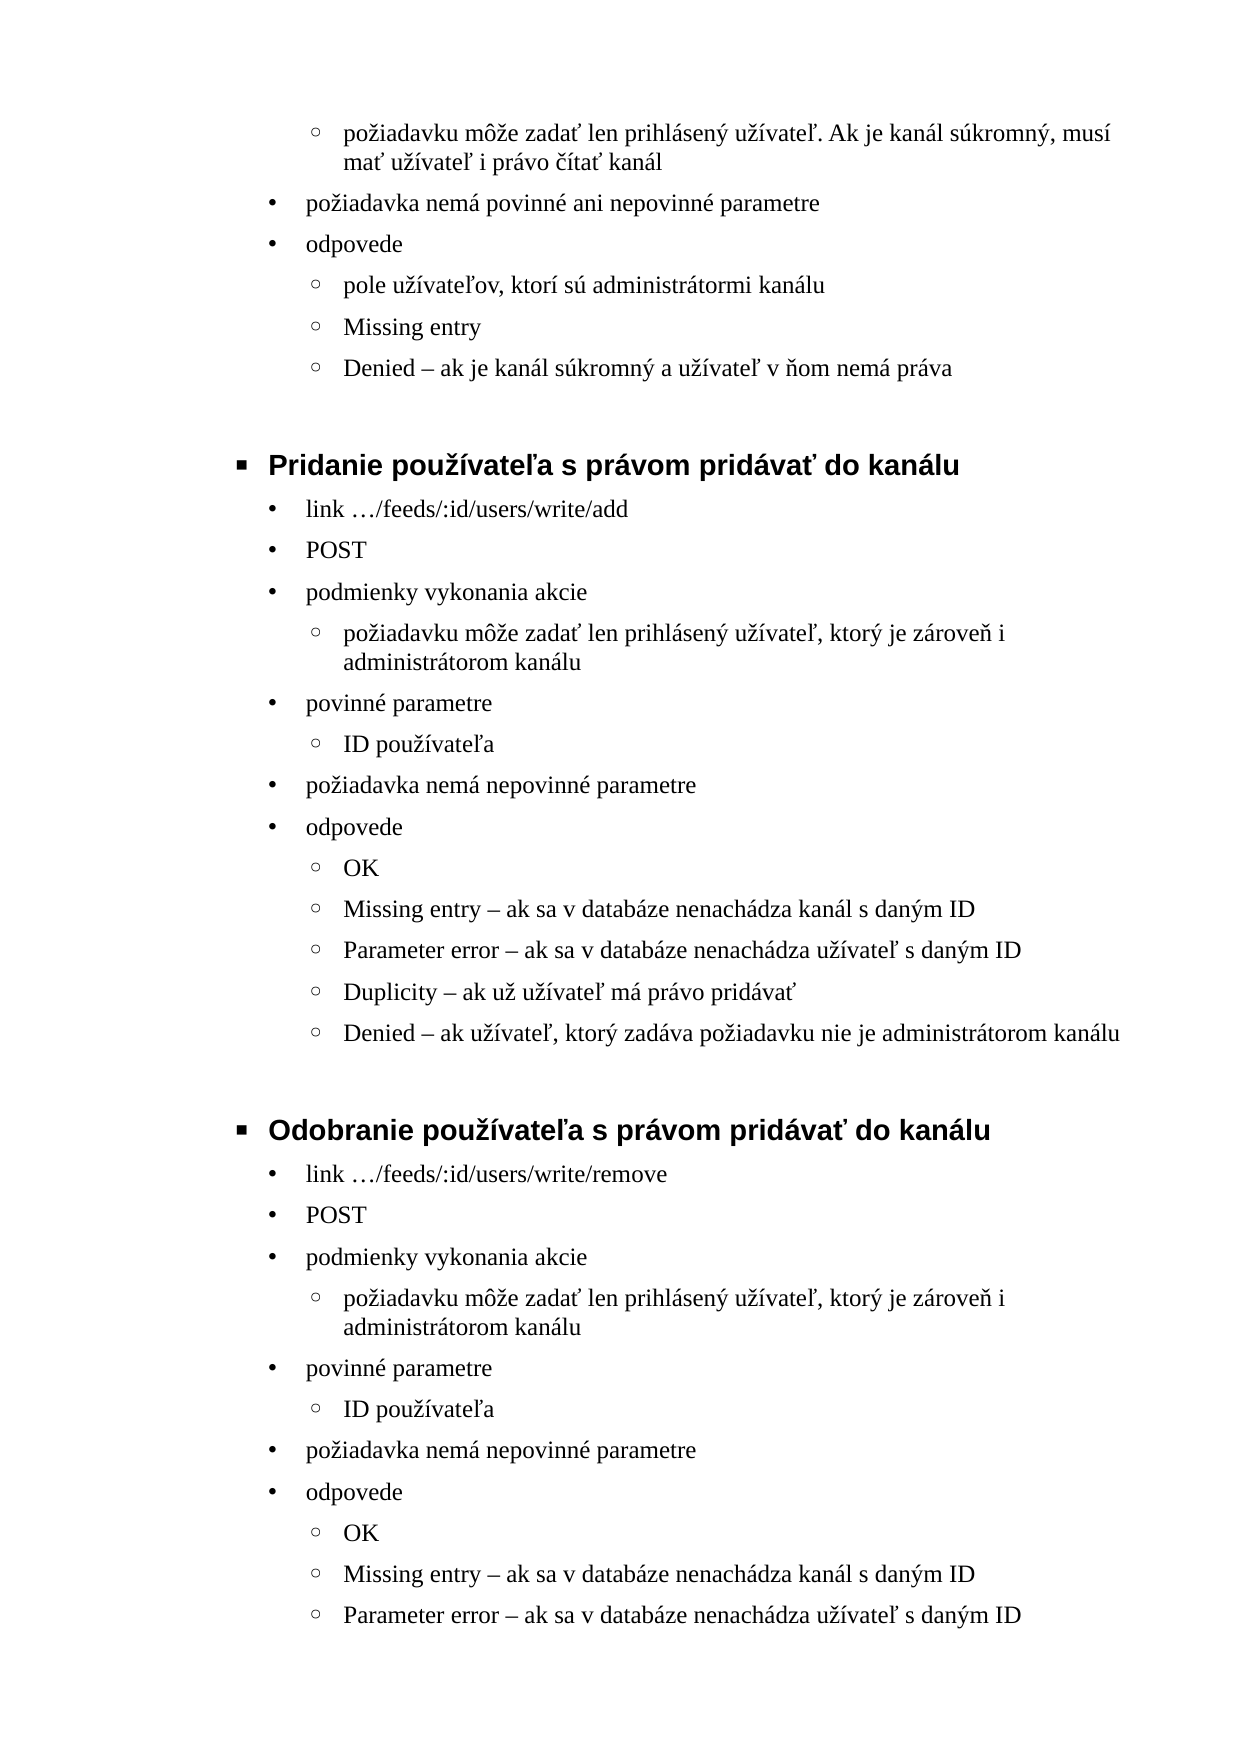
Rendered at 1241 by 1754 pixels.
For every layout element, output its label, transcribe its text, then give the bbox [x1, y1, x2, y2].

subtitle Pridanie používateľa s právom pridávať do kanálu [231, 448, 1122, 482]
list požiadavka nemá nepovinné parametre [268, 1436, 1122, 1464]
list Denied – ak užívateľ, ktorý zadáva požiadavku nie je administrátorom kanálu [306, 1018, 1122, 1076]
list Missing entry – ak sa v databáze nenachádza kanál s daným ID [306, 1559, 1122, 1588]
list Parameter error – ak sa v databáze nenachádza užívateľ s daným ID [306, 1601, 1122, 1629]
list Missing entry – ak sa v databáze nenachádza kanál s daným ID [306, 894, 1122, 923]
list pole užívateľov, ktorí sú administrátormi kanálu [306, 271, 1122, 299]
list Denied – ak je kanál súkromný a užívateľ v ňom nemá práva [306, 353, 1122, 411]
list požiadavku môže zadať len prihlásený užívateľ. Ak je kanál súkromný, musí mať užívateľ i právo čítať kanál [306, 118, 1122, 176]
list požiadavku môže zadať len prihlásený užívateľ, ktorý je zároveň i administrátorom kanálu [306, 618, 1122, 676]
list Duplicity – ak už užívateľ má právo pridávať [306, 977, 1122, 1006]
list Missing entry [306, 312, 1122, 341]
list povinné parametre [268, 688, 1122, 717]
list ID používateľa [306, 729, 1122, 758]
list Parameter error – ak sa v databáze nenachádza užívateľ s daným ID [306, 936, 1122, 964]
list požiadavka nemá povinné ani nepovinné parametre [268, 188, 1122, 217]
list odpovede [268, 229, 1122, 258]
subtitle Odobranie používateľa s právom pridávať do kanálu [231, 1113, 1122, 1147]
list POST [268, 536, 1122, 564]
list ID používateľa [306, 1394, 1122, 1423]
list POST [268, 1201, 1122, 1229]
list požiadavka nemá nepovinné parametre [268, 771, 1122, 799]
list podmienky vykonania akcie [268, 1242, 1122, 1271]
list podmienky vykonania akcie [268, 577, 1122, 606]
list odpovede [268, 812, 1122, 841]
list link …/feeds/:id/users/write/add [268, 494, 1122, 523]
list OK [306, 1518, 1122, 1547]
list odpovede [268, 1477, 1122, 1506]
list OK [306, 853, 1122, 882]
list povinné parametre [268, 1353, 1122, 1382]
list link …/feeds/:id/users/write/remove [268, 1159, 1122, 1188]
list požiadavku môže zadať len prihlásený užívateľ, ktorý je zároveň i administrátorom kanálu [306, 1283, 1122, 1341]
